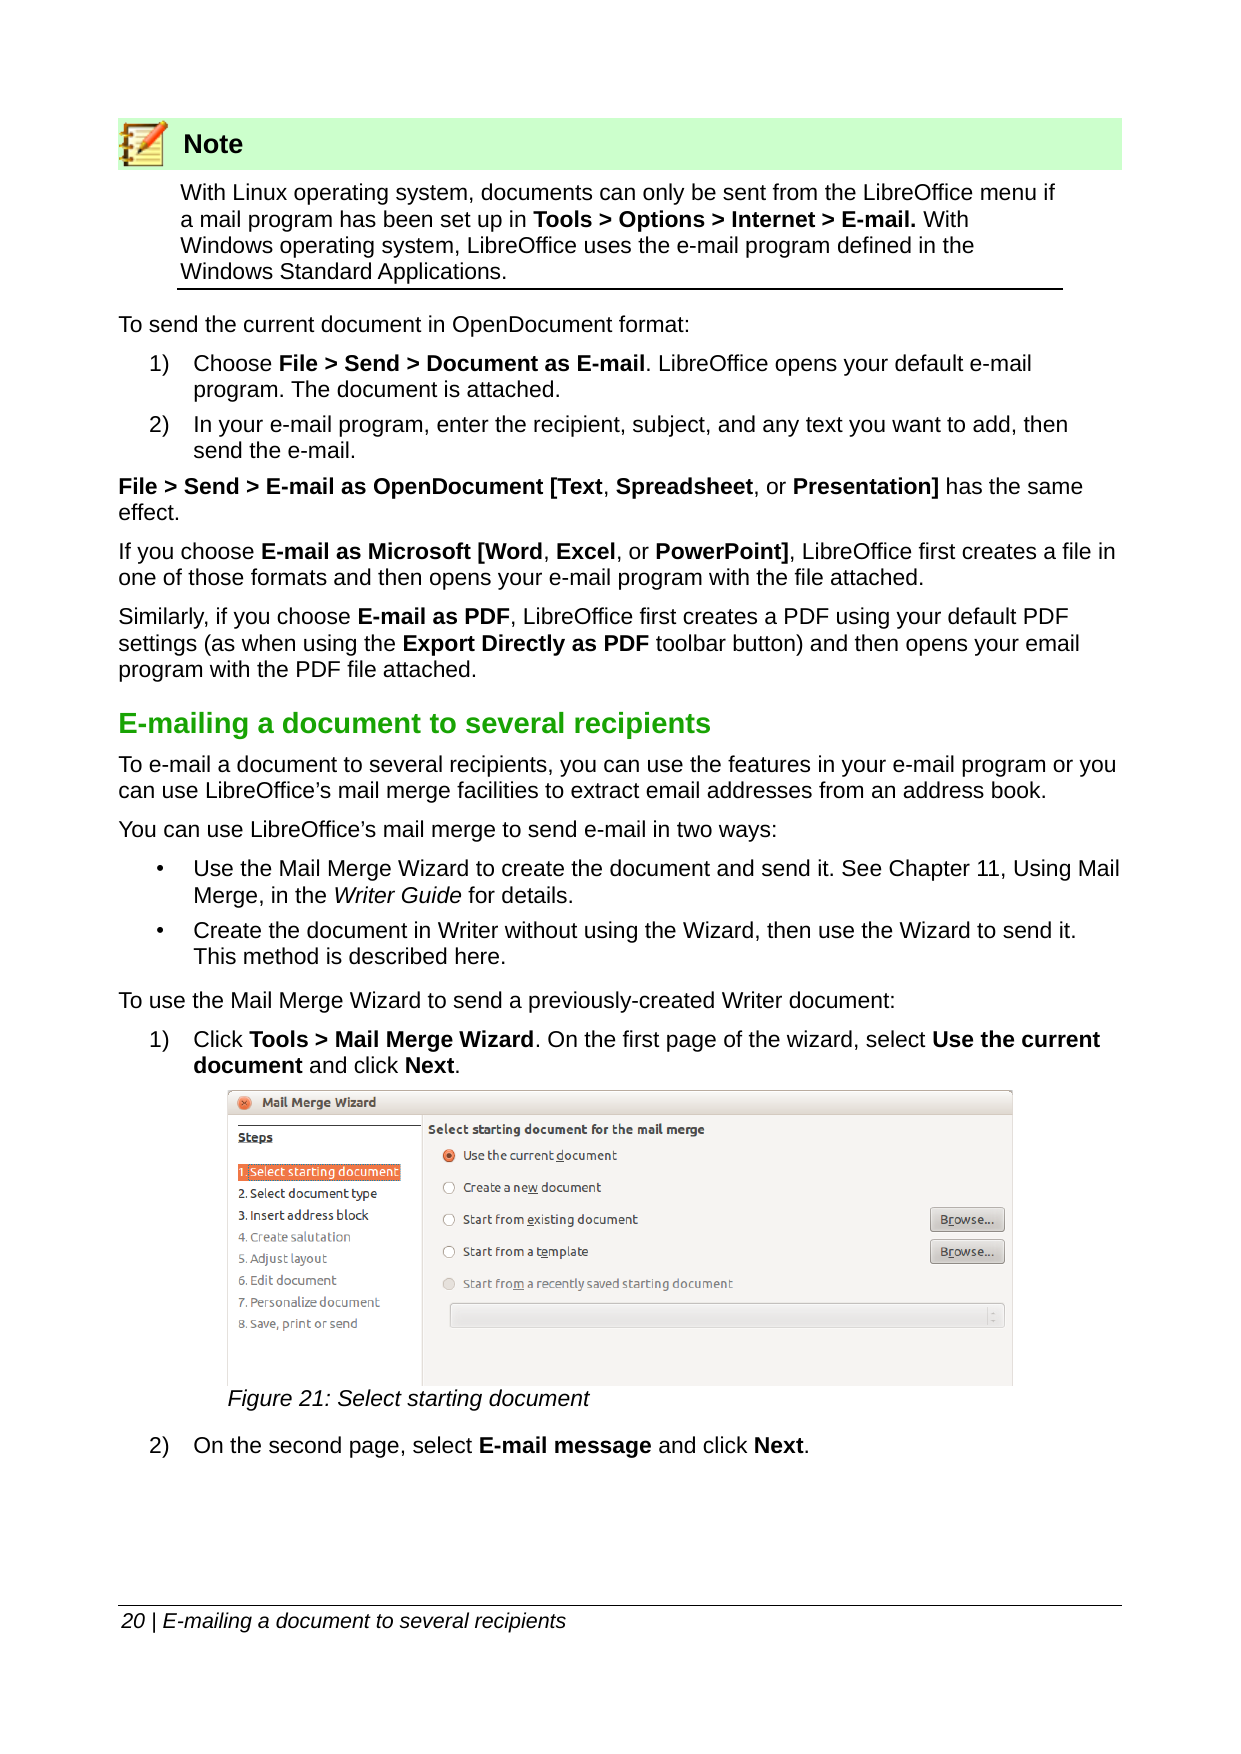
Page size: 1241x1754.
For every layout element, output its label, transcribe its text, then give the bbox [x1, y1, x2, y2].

picture [119, 119, 170, 170]
list Create the document in Writer without using the Wizard, then use the Wizard to send it. This method is described here. [156, 917, 1122, 969]
text If you choose E-mail as Microsoft [Word, Excel, or PowerPoint], LibreOffice first creates a file in one of those formats and then opens your e-mail program with the file attached. [118, 538, 1122, 591]
list Click Tools > Mail Merge Wizard. On the first page of the wizard, select Use the current document and click Next. [169, 1026, 1122, 1079]
text Similarly, if you choose E-mail as PDF, LibreOffice first creates a PDF using your default PDF settings (as when using the Export Directly as PDF toolbar button) and then opens your email program with the PDF file attached. [118, 603, 1122, 682]
picture [227, 1090, 1013, 1386]
list You can use LibreOffice’s mail merge to send e-mail in two ways: [118, 816, 1122, 843]
list In your e-mail program, enter the recipient, subject, and any text you want to add, then send the e-mail. [169, 411, 1122, 464]
list Use the Mail Merge Wizard to create the document and send it. See Chapter 11, Using Mail Merge, in the Writer Guide for details. [156, 855, 1122, 908]
text Figure 21: Select starting document [227, 1386, 1013, 1412]
subtitle E-mailing a document to several recipients [118, 706, 1122, 739]
list To send the current document in OpenDocument format: [118, 311, 1122, 337]
text File > Send > E-mail as OpenDocument [Text, Spreadsheet, or Presentation] has the same effect. [118, 473, 1122, 525]
subtitle Note [118, 118, 1122, 170]
list To use the Mail Merge Wizard to send a previously-created Writer document: [118, 987, 1122, 1013]
list On the second page, select E-mail message and click Next. [169, 1432, 1122, 1458]
list Choose File > Send > Document as E-mail. LibreOffice opens your default e-mail program. The document is attached. [169, 349, 1122, 402]
text To e-mail a document to several recipients, you can use the features in your e-mail program or you can use LibreOffice’s mail merge facilities to extract email addresses from an address book. [118, 751, 1122, 804]
text With Linux operating system, documents can only be sent from the LibreOffice menu if a mail program has been set up in Tools > Options > Internet > E-mail. With Windows operating system, LibreOffice uses the e-mail program defined in the Windows Standard Applications. [177, 176, 1063, 288]
